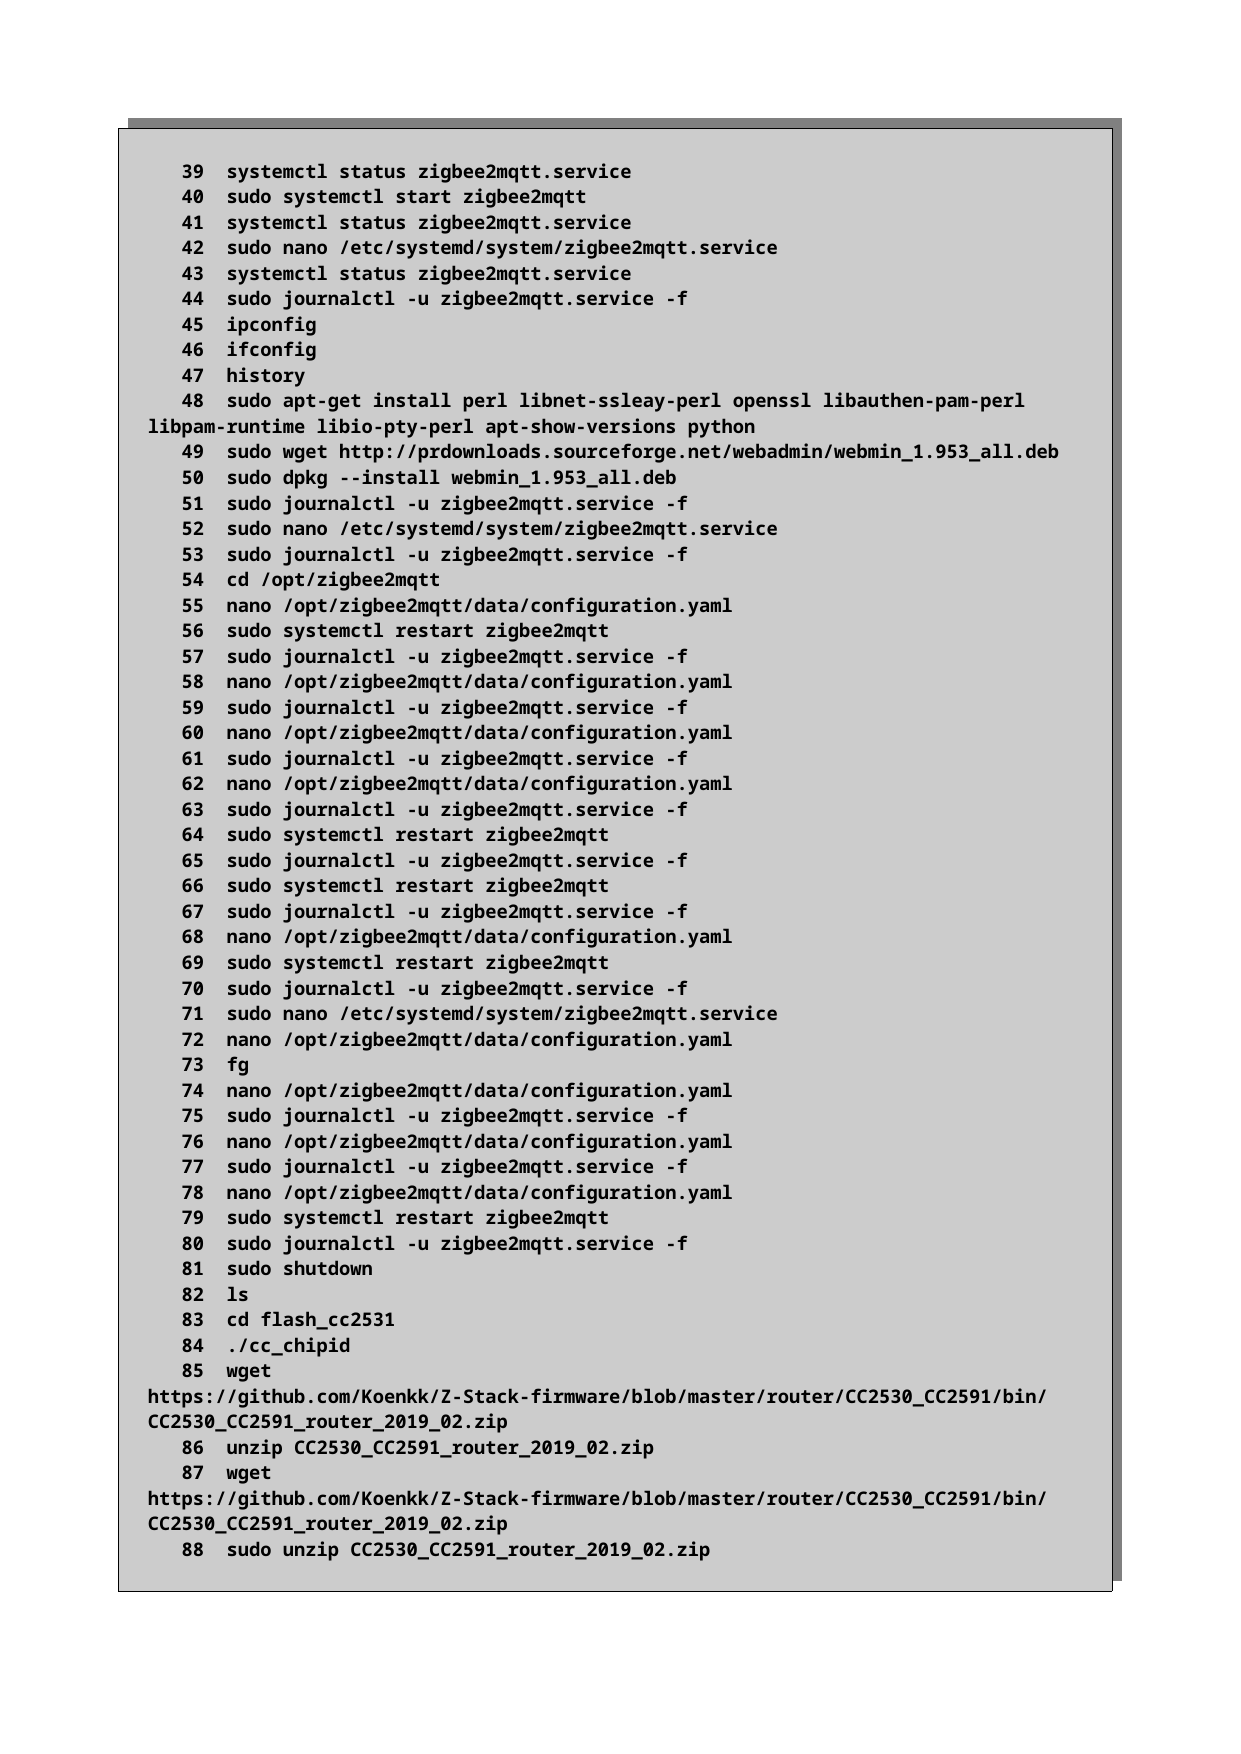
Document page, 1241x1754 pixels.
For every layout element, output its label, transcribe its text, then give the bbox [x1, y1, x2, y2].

text 58 nano /opt/zigbee2mqtt/data/configuration.yaml [119, 639, 1112, 664]
text 45 ipconfig [119, 282, 1112, 307]
text 85 wget https://github.com/Koenkk/Z-Stack-firmware/blob/master/router/CC2530_CC2591/bin/CC2530_CC2591_router_2019_02.zip [119, 1328, 1112, 1404]
text 82 ls [119, 1251, 1112, 1277]
text 69 sudo systemctl restart zigbee2mqtt [119, 920, 1112, 945]
text 52 sudo nano /etc/systemd/system/zigbee2mqtt.service [119, 486, 1112, 511]
text 43 systemctl status zigbee2mqtt.service [119, 231, 1112, 256]
text 78 nano /opt/zigbee2mqtt/data/configuration.yaml [119, 1149, 1112, 1175]
text 83 cd flash_cc2531 [119, 1277, 1112, 1302]
text 79 sudo systemctl restart zigbee2mqtt [119, 1175, 1112, 1200]
text 72 nano /opt/zigbee2mqtt/data/configuration.yaml [119, 996, 1112, 1022]
text 86 unzip CC2530_CC2591_router_2019_02.zip [119, 1404, 1112, 1430]
text 67 sudo journalctl -u zigbee2mqtt.service -f [119, 869, 1112, 894]
text 57 sudo journalctl -u zigbee2mqtt.service -f [119, 613, 1112, 639]
text 80 sudo journalctl -u zigbee2mqtt.service -f [119, 1200, 1112, 1226]
text 84 ./cc_chipid [119, 1302, 1112, 1328]
text 51 sudo journalctl -u zigbee2mqtt.service -f [119, 460, 1112, 486]
text 41 systemctl status zigbee2mqtt.service [119, 179, 1112, 205]
text 87 wget https://github.com/Koenkk/Z-Stack-firmware/blob/master/router/CC2530_CC2591/bin/CC2530_CC2591_router_2019_02.zip [119, 1430, 1112, 1507]
text 48 sudo apt-get install perl libnet-ssleay-perl openssl libauthen-pam-perl libpam-runtime libio-pty-perl apt-show-versions python [119, 358, 1112, 409]
text 81 sudo shutdown [119, 1226, 1112, 1251]
text 59 sudo journalctl -u zigbee2mqtt.service -f [119, 664, 1112, 690]
text 53 sudo journalctl -u zigbee2mqtt.service -f [119, 511, 1112, 537]
text 42 sudo nano /etc/systemd/system/zigbee2mqtt.service [119, 205, 1112, 231]
text 77 sudo journalctl -u zigbee2mqtt.service -f [119, 1124, 1112, 1149]
text 68 nano /opt/zigbee2mqtt/data/configuration.yaml [119, 894, 1112, 920]
text 46 ifconfig [119, 307, 1112, 333]
text 60 nano /opt/zigbee2mqtt/data/configuration.yaml [119, 690, 1112, 716]
text 70 sudo journalctl -u zigbee2mqtt.service -f [119, 945, 1112, 971]
text 61 sudo journalctl -u zigbee2mqtt.service -f [119, 716, 1112, 741]
text 74 nano /opt/zigbee2mqtt/data/configuration.yaml [119, 1047, 1112, 1073]
text 63 sudo journalctl -u zigbee2mqtt.service -f [119, 767, 1112, 792]
text 88 sudo unzip CC2530_CC2591_router_2019_02.zip [119, 1507, 1112, 1591]
text 65 sudo journalctl -u zigbee2mqtt.service -f [119, 818, 1112, 843]
text 44 sudo journalctl -u zigbee2mqtt.service -f [119, 256, 1112, 282]
text 54 cd /opt/zigbee2mqtt [119, 537, 1112, 562]
text 47 history [119, 333, 1112, 358]
text 73 fg [119, 1022, 1112, 1047]
text 39 systemctl status zigbee2mqtt.service [119, 129, 1112, 154]
text 55 nano /opt/zigbee2mqtt/data/configuration.yaml [119, 562, 1112, 588]
text 40 sudo systemctl start zigbee2mqtt [119, 154, 1112, 179]
text 76 nano /opt/zigbee2mqtt/data/configuration.yaml [119, 1098, 1112, 1124]
text 56 sudo systemctl restart zigbee2mqtt [119, 588, 1112, 613]
text 75 sudo journalctl -u zigbee2mqtt.service -f [119, 1073, 1112, 1098]
text 66 sudo systemctl restart zigbee2mqtt [119, 843, 1112, 869]
text 71 sudo nano /etc/systemd/system/zigbee2mqtt.service [119, 971, 1112, 996]
text 49 sudo wget http://prdownloads.sourceforge.net/webadmin/webmin_1.953_all.deb [119, 409, 1112, 435]
text 50 sudo dpkg --install webmin_1.953_all.deb [119, 435, 1112, 460]
text 64 sudo systemctl restart zigbee2mqtt [119, 792, 1112, 818]
text 62 nano /opt/zigbee2mqtt/data/configuration.yaml [119, 741, 1112, 767]
